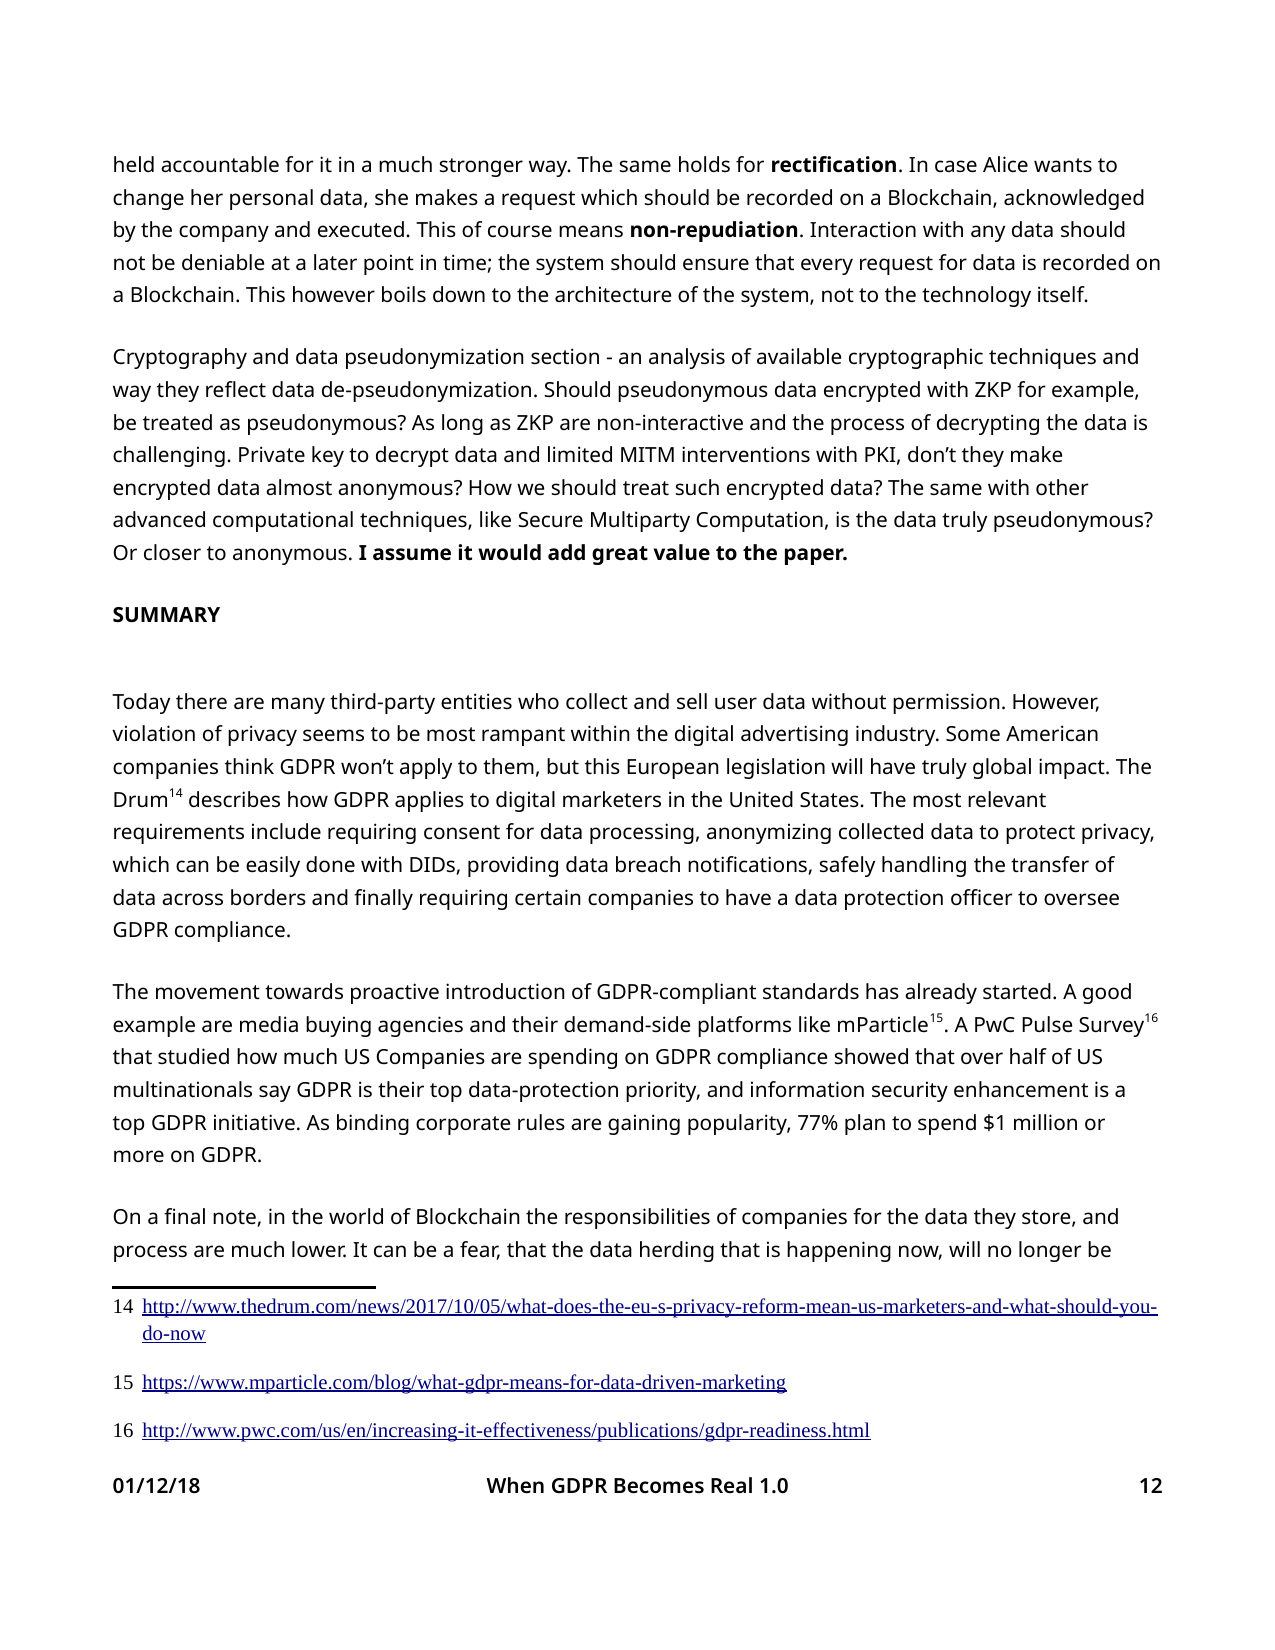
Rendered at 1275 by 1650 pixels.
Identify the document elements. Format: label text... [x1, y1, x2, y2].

text held accountable for it in a much stronger way. The same holds for rectification. In case Alice wants to change her personal data, she makes a request which should be recorded on a Blockchain, acknowledged by the company and executed. This of course means non-repudiation. Interaction with any data should not be deniable at a later point in time; the system should ensure that every request for data is recorded on a Blockchain. This however boils down to the architecture of the system, not to the technology itself. [112, 150, 1162, 309]
text Cryptography and data pseudonymization section - an analysis of available cryptographic techniques and way they reflect data de-pseudonymization. Should pseudonymous data encrypted with ZKP for example, be treated as pseudonymous? As long as ZKP are non-interactive and the process of decrypting the data is challenging. Private key to decrypt data and limited MITM interventions with PKI, don’t they make encrypted data almost anonymous? How we should treat such encrypted data? The same with other advanced computational techniques, like Secure Multiparty Computation, is the data truly pseudonymous? Or closer to anonymous. I assume it would add great value to the paper. [112, 342, 1162, 567]
text https://www.mparticle.com/blog/what-gdpr-means-for-data-driven-marketing [112, 1369, 1162, 1394]
text http://www.thedrum.com/news/2017/10/05/what-does-the-eu-s-privacy-reform-mean-us-marketers-and-what-should-you-do-now [112, 1293, 1162, 1345]
text Today there are many third-party entities who collect and sell user data without permission. However, violation of privacy seems to be most rampant within the digital advertising industry. Some American companies think GDPR won’t apply to them, but this European legislation will have truly global impact. The Drum describes how GDPR applies to digital marketers in the United States. The most relevant requirements include requiring consent for data processing, anonymizing collected data to protect privacy, which can be easily done with DIDs, providing data breach notifications, safely handling the transfer of data across borders and finally requiring certain companies to have a data protection officer to oversee GDPR compliance. [112, 687, 1162, 944]
text http://www.pwc.com/us/en/increasing-it-effectiveness/publications/gdpr-readiness.html [112, 1418, 1162, 1442]
text The movement towards proactive introduction of GDPR-compliant standards has already started. A good example are media buying agencies and their demand-side platforms like mParticle. A PwC Pulse Survey that studied how much US Companies are spending on GDPR compliance showed that over half of US multinationals say GDPR is their top data-protection priority, and information security enhancement is a top GDPR initiative. As binding corporate rules are gaining popularity, 77% plan to spend $1 million or more on GDPR. [112, 977, 1162, 1169]
text On a final note, in the world of Blockchain the responsibilities of companies for the data they store, and process are much lower. It can be a fear, that the data herding that is happening now, will no longer be [112, 1202, 1162, 1263]
subtitle Summary [112, 600, 1162, 629]
